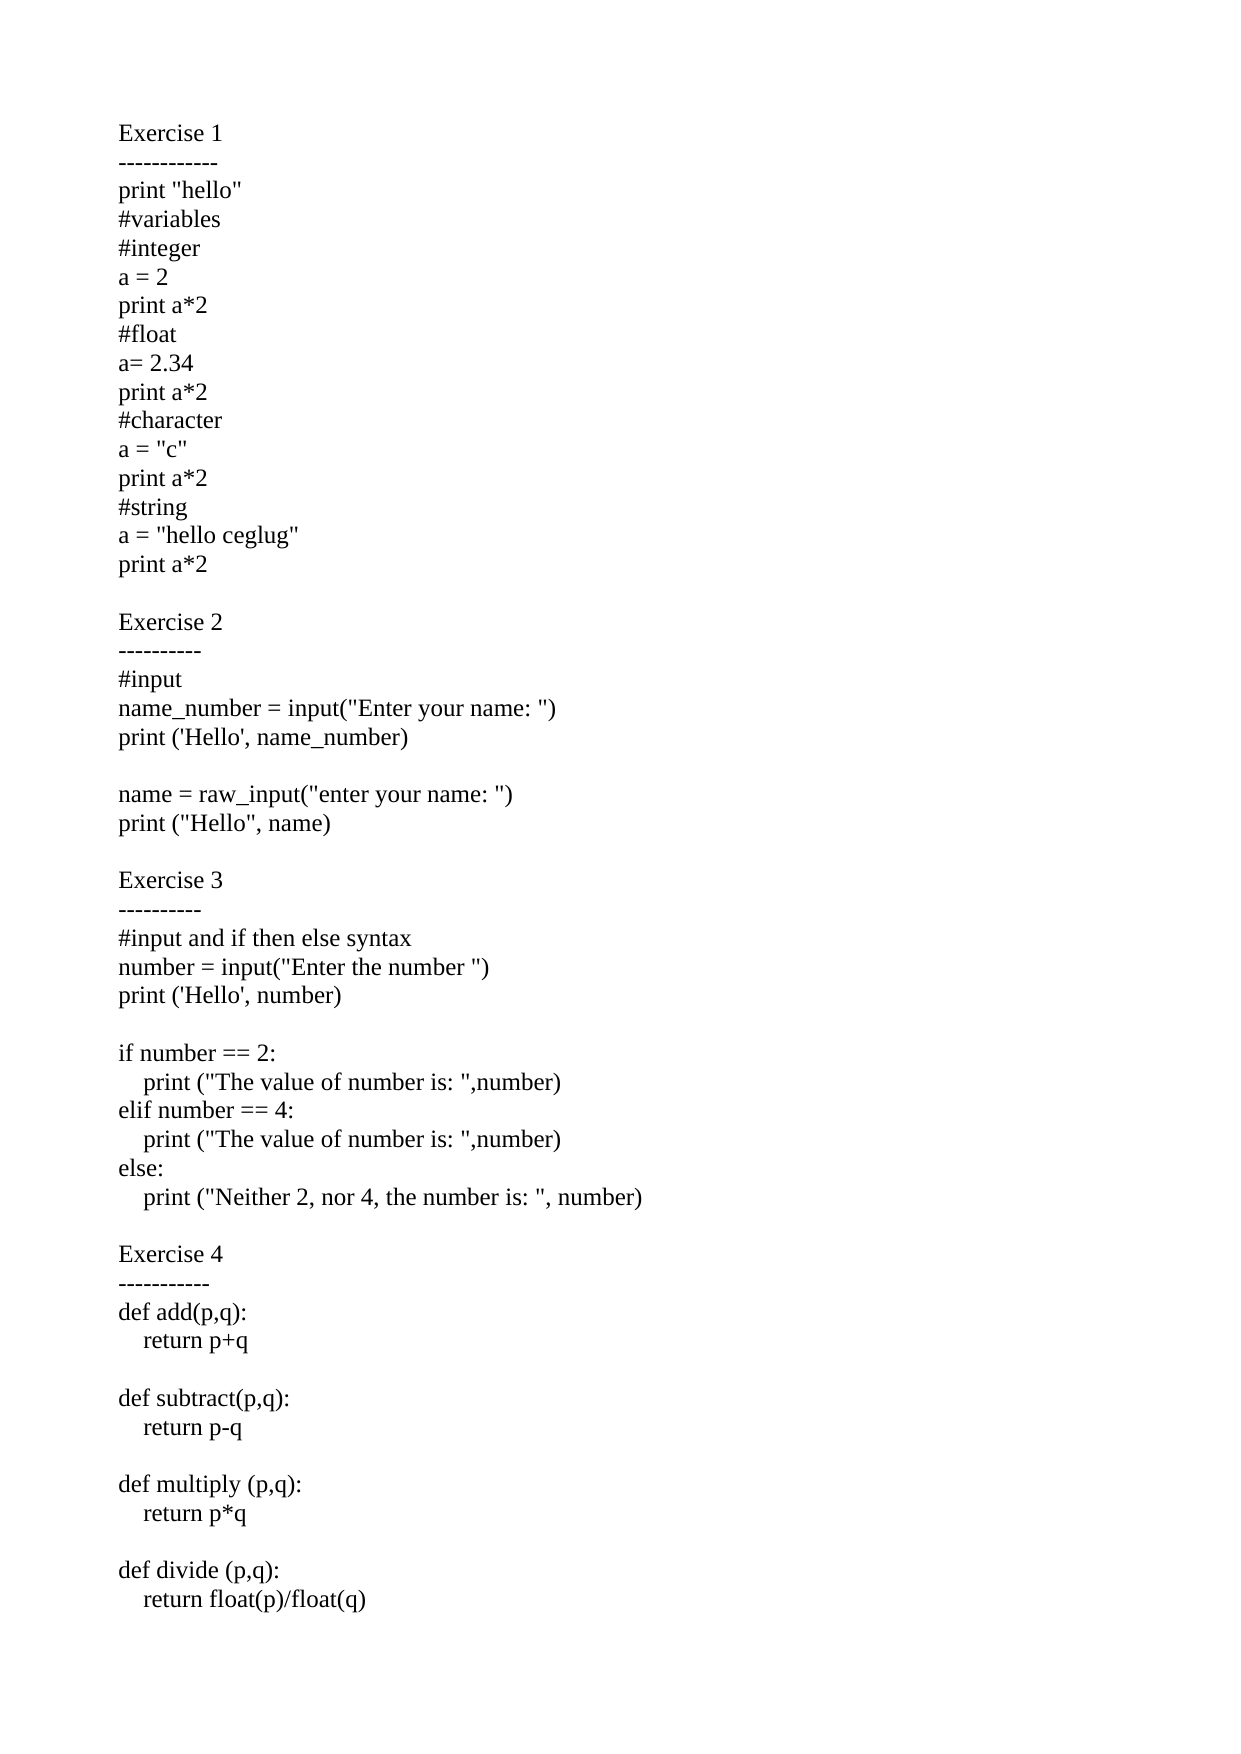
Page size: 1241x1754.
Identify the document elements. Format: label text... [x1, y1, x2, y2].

text Exercise 2 [118, 607, 1122, 636]
text #integer [118, 233, 1122, 262]
text return p-q [118, 1412, 1122, 1441]
text name = raw_input("enter your name: ") [118, 779, 1122, 808]
text ---------- [118, 894, 1122, 923]
text #variables [118, 204, 1122, 233]
text print "hello" [118, 176, 1122, 204]
text print ("The value of number is: ",number) [118, 1067, 1122, 1096]
text else: [118, 1153, 1122, 1182]
text print ("The value of number is: ",number) [118, 1124, 1122, 1153]
text number = input("Enter the number ") [118, 952, 1122, 981]
text Exercise 4 [118, 1239, 1122, 1268]
text def add(p,q): [118, 1297, 1122, 1326]
text def multiply (p,q): [118, 1469, 1122, 1498]
text a = "c" [118, 434, 1122, 463]
text elif number == 4: [118, 1096, 1122, 1124]
text name_number = input("Enter your name: ") [118, 693, 1122, 722]
text def divide (p,q): [118, 1556, 1122, 1584]
text return float(p)/float(q) [118, 1584, 1122, 1613]
text def subtract(p,q): [118, 1383, 1122, 1412]
text a= 2.34 [118, 348, 1122, 377]
text #string [118, 492, 1122, 521]
text print a*2 [118, 463, 1122, 492]
text return p*q [118, 1498, 1122, 1527]
text a = 2 [118, 262, 1122, 291]
text a = "hello ceglug" [118, 521, 1122, 549]
text Exercise 1 [118, 118, 1122, 147]
text ----------- [118, 1268, 1122, 1297]
text #float [118, 319, 1122, 348]
text #character [118, 406, 1122, 434]
text if number == 2: [118, 1038, 1122, 1067]
text print a*2 [118, 291, 1122, 319]
text print ('Hello', number) [118, 981, 1122, 1009]
text return p+q [118, 1326, 1122, 1354]
text ------------ [118, 147, 1122, 176]
text Exercise 3 [118, 866, 1122, 894]
text #input and if then else syntax [118, 923, 1122, 952]
text #input [118, 664, 1122, 693]
text print ("Hello", name) [118, 808, 1122, 837]
text ---------- [118, 636, 1122, 664]
text print a*2 [118, 377, 1122, 406]
text print a*2 [118, 549, 1122, 578]
text print ('Hello', name_number) [118, 722, 1122, 751]
text print ("Neither 2, nor 4, the number is: ", number) [118, 1182, 1122, 1211]
